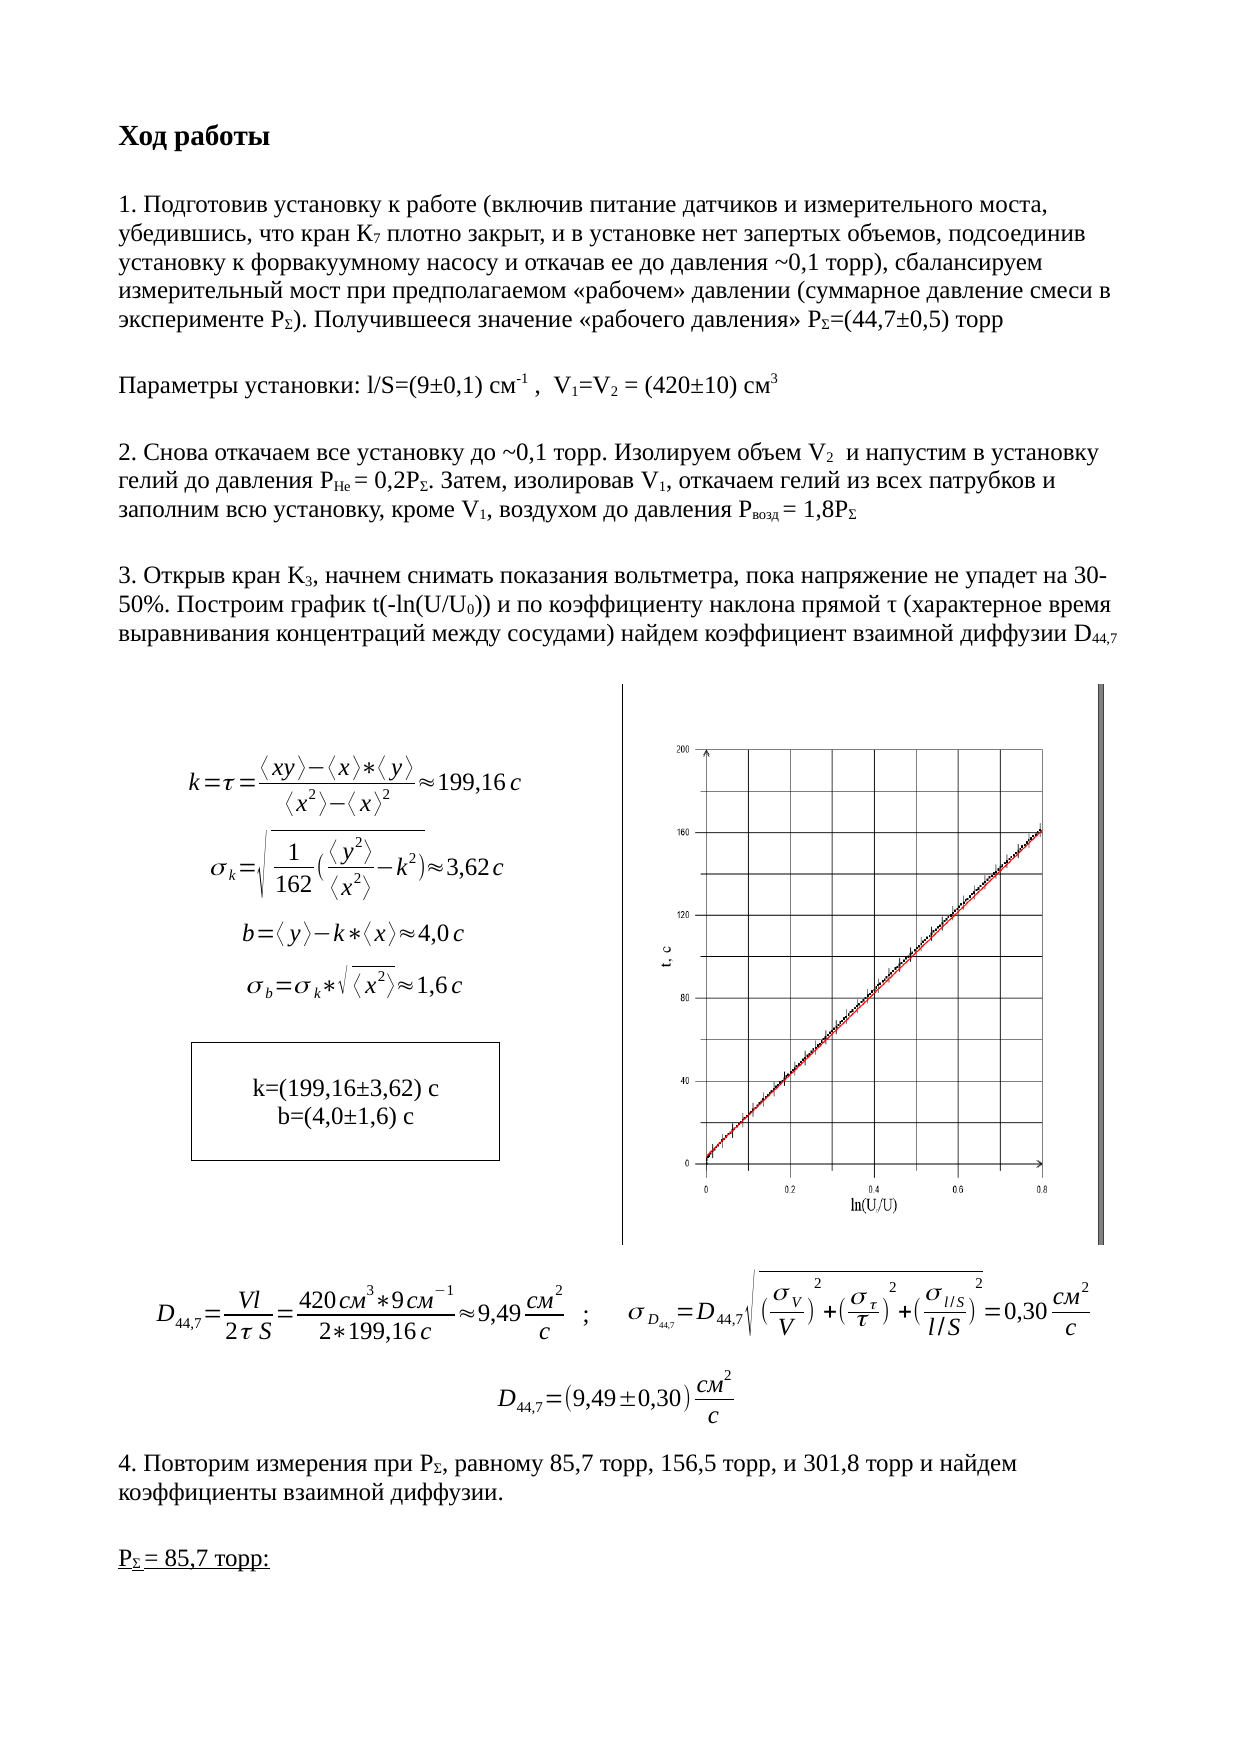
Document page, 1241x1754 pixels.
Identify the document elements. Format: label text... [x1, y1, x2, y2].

subtitle 1. Подготовив установку к работе (включив питание датчиков и измерительного моста, убедившись, что кран К7 плотно закрыт, и в установке нет запертых объемов, подсоединив установку к форвакуумному насосу и откачав ее до давления ~0,1 торр), сбалансируем измерительный мост при предполагаемом «рабочем» давлении (суммарное давление смеси в эксперименте PΣ). Получившееся значение «рабочего давления» PΣ=(44,7±0,5) торр [118, 189, 1122, 333]
subtitle PΣ = 85,7 торр: [118, 1543, 1122, 1572]
subtitle 3. Открыв кран K3, начнем снимать показания вольтметра, пока напряжение не упадет на 30-50%. Построим график t(-ln(U/U0)) и по коэффициенту наклона прямой τ (характерное время выравнивания концентраций между сосудами) найдем коэффициент взаимной диффузии D44,7 [118, 560, 1122, 647]
picture [651, 684, 1123, 1245]
subtitle 4. Повторим измерения при PΣ, равному 85,7 торр, 156,5 торр, и 301,8 торр и найдем коэффициенты взаимной диффузии. [118, 1448, 1122, 1506]
subtitle ; [118, 1282, 1122, 1344]
subtitle Параметры установки: l/S=(9±0,1) см-1 , V1=V2 = (420±10) см3 [118, 370, 1122, 399]
list b=(4,0±1,6) c [200, 1101, 491, 1130]
subtitle 2. Снова откачаем все установку до ~0,1 торр. Изолируем объем V2 и напустим в установку гелий до давления PHe = 0,2PΣ. Затем, изолировав V1, откачаем гелий из всех патрубков и заполним всю установку, кроме V1, воздухом до давления Pвозд = 1,8PΣ [118, 437, 1122, 523]
list k=(199,16±3,62) c [200, 1073, 491, 1101]
subtitle Ход работы [118, 118, 1122, 152]
